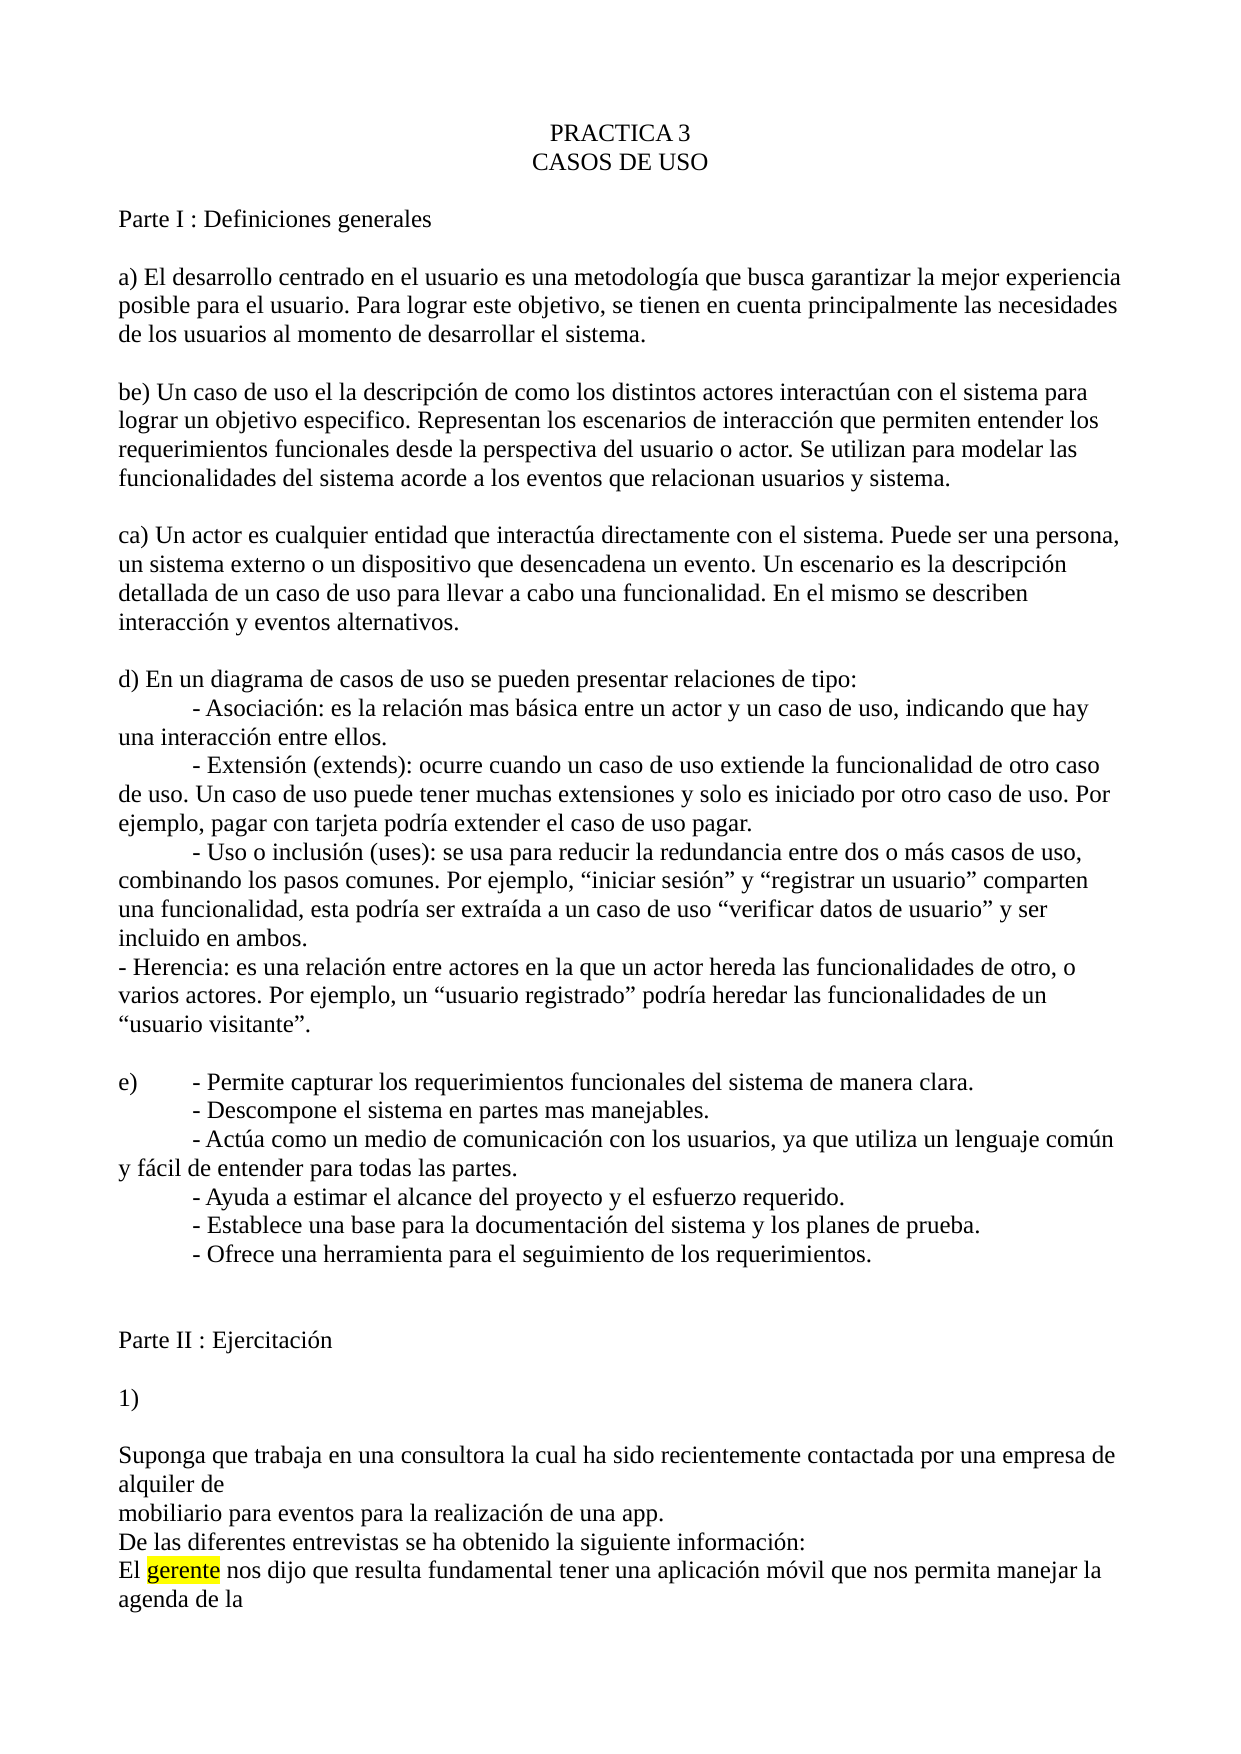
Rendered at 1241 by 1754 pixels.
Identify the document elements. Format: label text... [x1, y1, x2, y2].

text - Asociación: es la relación mas básica entre un actor y un caso de uso, indicando que hay una interacción entre ellos. [118, 693, 1122, 751]
text - Uso o inclusión (uses): se usa para reducir la redundancia entre dos o más casos de uso, combinando los pasos comunes. Por ejemplo, “iniciar sesión” y “registrar un usuario” comparten una funcionalidad, esta podría ser extraída a un caso de uso “verificar datos de usuario” y ser incluido en ambos. [118, 837, 1122, 952]
text a) El desarrollo centrado en el usuario es una metodología que busca garantizar la mejor experiencia posible para el usuario. Para lograr este objetivo, se tienen en cuenta principalmente las necesidades de los usuarios al momento de desarrollar el sistema. [118, 262, 1122, 348]
text - Ayuda a estimar el alcance del proyecto y el esfuerzo requerido. [118, 1182, 1122, 1211]
text - Descompone el sistema en partes mas manejables. [118, 1096, 1122, 1124]
text - Herencia: es una relación entre actores en la que un actor hereda las funcionalidades de otro, o varios actores. Por ejemplo, un “usuario registrado” podría heredar las funcionalidades de un “usuario visitante”. [118, 952, 1122, 1038]
text mobiliario para eventos para la realización de una app. [118, 1498, 1122, 1527]
text - Ofrece una herramienta para el seguimiento de los requerimientos. [118, 1239, 1122, 1268]
text CASOS DE USO [118, 147, 1122, 176]
text De las diferentes entrevistas se ha obtenido la siguiente información: [118, 1527, 1122, 1556]
text d) En un diagrama de casos de uso se pueden presentar relaciones de tipo: [118, 664, 1122, 693]
text - Establece una base para la documentación del sistema y los planes de prueba. [118, 1211, 1122, 1239]
text Parte II : Ejercitación [118, 1326, 1122, 1354]
text PRACTICA 3 [118, 118, 1122, 147]
text 1) [118, 1383, 1122, 1412]
text e) - Permite capturar los requerimientos funcionales del sistema de manera clara. [118, 1067, 1122, 1096]
text be) Un caso de uso el la descripción de como los distintos actores interactúan con el sistema para lograr un objetivo especifico. Representan los escenarios de interacción que permiten entender los requerimientos funcionales desde la perspectiva del usuario o actor. Se utilizan para modelar las funcionalidades del sistema acorde a los eventos que relacionan usuarios y sistema. [118, 377, 1122, 492]
text Suponga que trabaja en una consultora la cual ha sido recientemente contactada por una empresa de alquiler de [118, 1441, 1122, 1498]
text - Extensión (extends): ocurre cuando un caso de uso extiende la funcionalidad de otro caso de uso. Un caso de uso puede tener muchas extensiones y solo es iniciado por otro caso de uso. Por ejemplo, pagar con tarjeta podría extender el caso de uso pagar. [118, 751, 1122, 837]
text ca) Un actor es cualquier entidad que interactúa directamente con el sistema. Puede ser una persona, un sistema externo o un dispositivo que desencadena un evento. Un escenario es la descripción detallada de un caso de uso para llevar a cabo una funcionalidad. En el mismo se describen interacción y eventos alternativos. [118, 521, 1122, 636]
text - Actúa como un medio de comunicación con los usuarios, ya que utiliza un lenguaje común y fácil de entender para todas las partes. [118, 1124, 1122, 1182]
text Parte I : Definiciones generales [118, 204, 1122, 233]
text El gerente nos dijo que resulta fundamental tener una aplicación móvil que nos permita manejar la agenda de la [118, 1556, 1122, 1613]
